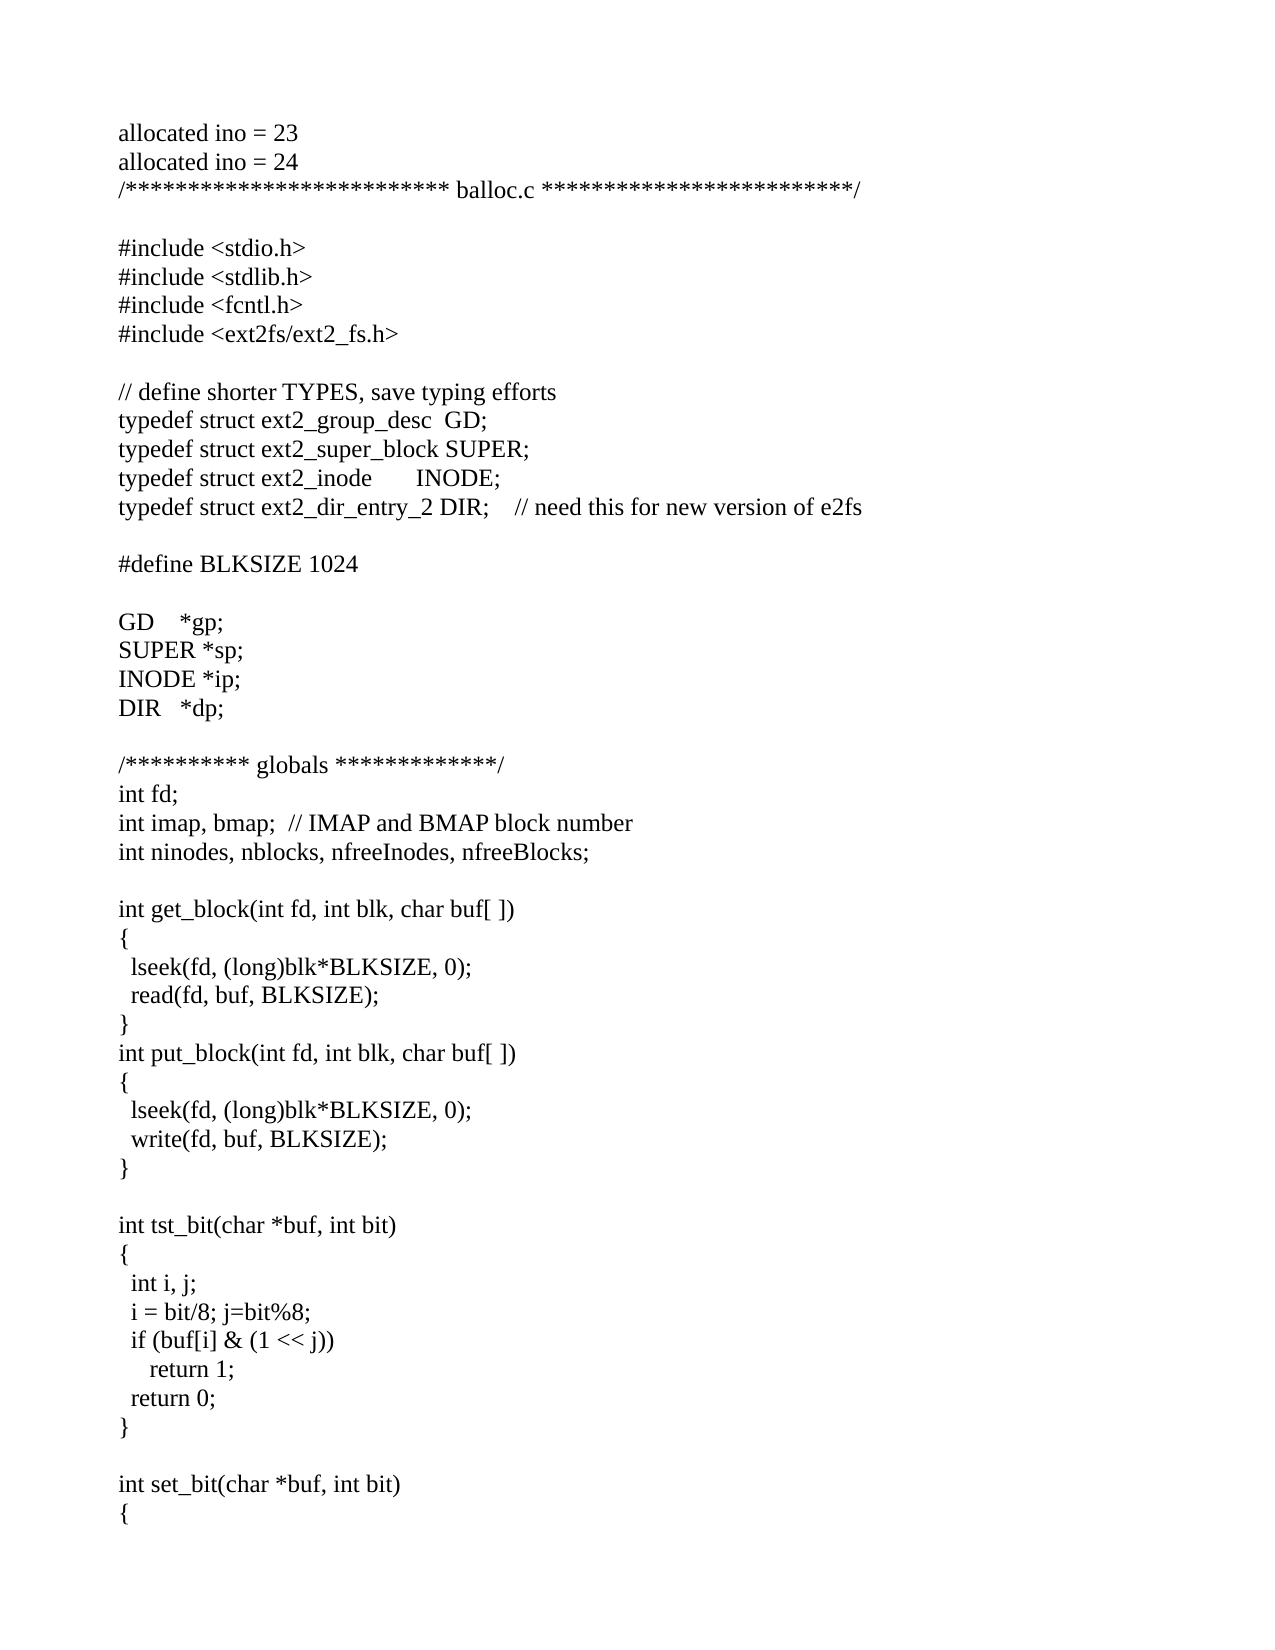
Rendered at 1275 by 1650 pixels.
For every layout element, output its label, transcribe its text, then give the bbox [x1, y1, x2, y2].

text typedef struct ext2_inode INODE; [118, 463, 1157, 492]
text GD *gp; [118, 607, 1157, 636]
text /********** globals *************/ [118, 751, 1157, 779]
text #define BLKSIZE 1024 [118, 549, 1157, 578]
text typedef struct ext2_dir_entry_2 DIR; // need this for new version of e2fs [118, 492, 1157, 521]
text int get_block(int fd, int blk, char buf[ ]) [118, 894, 1157, 923]
text int i, j; [118, 1268, 1157, 1297]
text if (buf[i] & (1 << j)) [118, 1326, 1157, 1354]
text return 1; [118, 1354, 1157, 1383]
text allocated ino = 24 [118, 147, 1157, 176]
text SUPER *sp; [118, 636, 1157, 664]
text write(fd, buf, BLKSIZE); [118, 1124, 1157, 1153]
text int set_bit(char *buf, int bit) [118, 1469, 1157, 1498]
text /************************** balloc.c *************************/ [118, 176, 1157, 204]
text #include <stdlib.h> [118, 262, 1157, 291]
text return 0; [118, 1383, 1157, 1412]
text #include <stdio.h> [118, 233, 1157, 262]
text typedef struct ext2_group_desc GD; [118, 406, 1157, 434]
text int tst_bit(char *buf, int bit) [118, 1211, 1157, 1239]
text DIR *dp; [118, 693, 1157, 722]
text read(fd, buf, BLKSIZE); [118, 981, 1157, 1009]
text { [118, 1067, 1157, 1096]
text { [118, 1498, 1157, 1527]
text #include <fcntl.h> [118, 291, 1157, 319]
text int put_block(int fd, int blk, char buf[ ]) [118, 1038, 1157, 1067]
text i = bit/8; j=bit%8; [118, 1297, 1157, 1326]
text INODE *ip; [118, 664, 1157, 693]
text lseek(fd, (long)blk*BLKSIZE, 0); [118, 952, 1157, 981]
text { [118, 1239, 1157, 1268]
text } [118, 1412, 1157, 1441]
text allocated ino = 23 [118, 118, 1157, 147]
text int fd; [118, 779, 1157, 808]
text lseek(fd, (long)blk*BLKSIZE, 0); [118, 1096, 1157, 1124]
text } [118, 1153, 1157, 1182]
text int ninodes, nblocks, nfreeInodes, nfreeBlocks; [118, 837, 1157, 866]
text #include <ext2fs/ext2_fs.h> [118, 319, 1157, 348]
text int imap, bmap; // IMAP and BMAP block number [118, 808, 1157, 837]
text { [118, 923, 1157, 952]
text // define shorter TYPES, save typing efforts [118, 377, 1157, 406]
text } [118, 1009, 1157, 1038]
text typedef struct ext2_super_block SUPER; [118, 434, 1157, 463]
